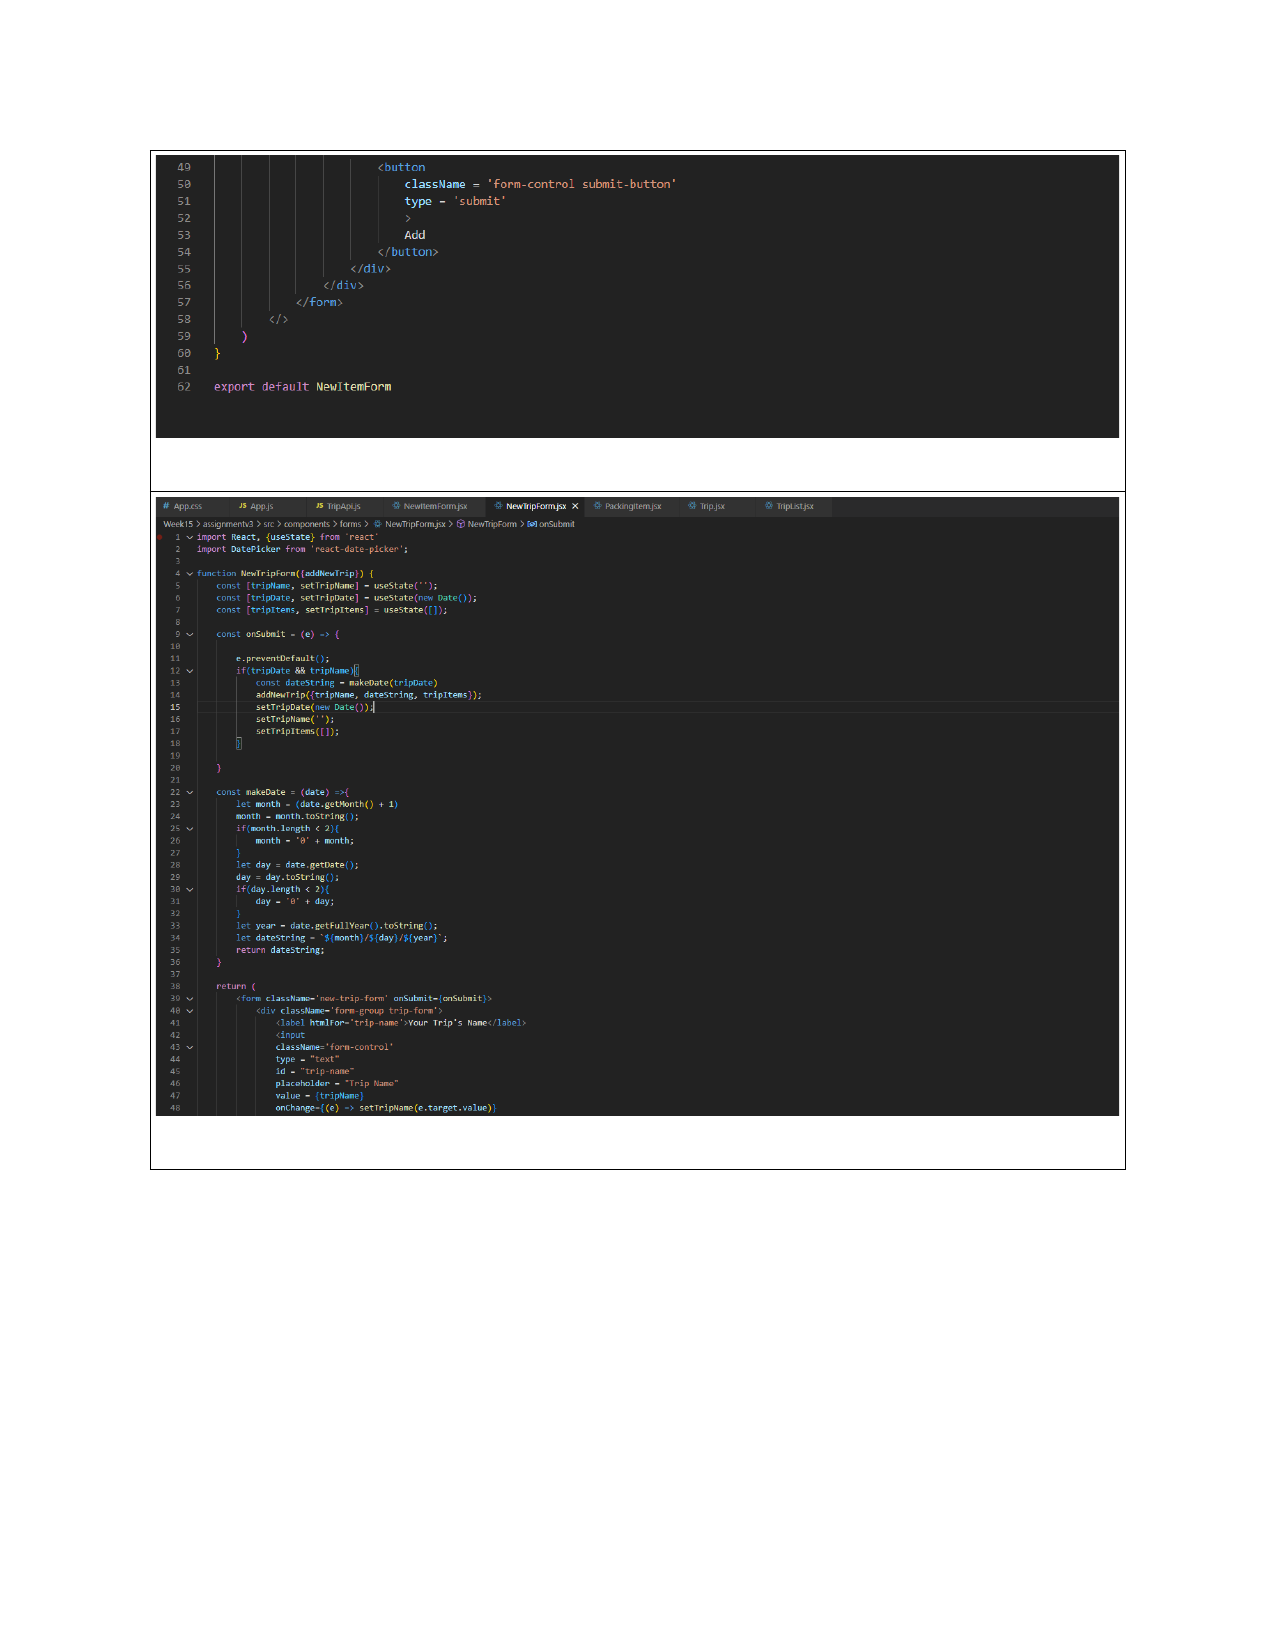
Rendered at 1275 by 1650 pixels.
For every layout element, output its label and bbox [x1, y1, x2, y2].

picture [155, 497, 1120, 1116]
picture [155, 155, 1120, 438]
table_cell [151, 151, 1125, 491]
table_cell [151, 492, 1125, 1169]
